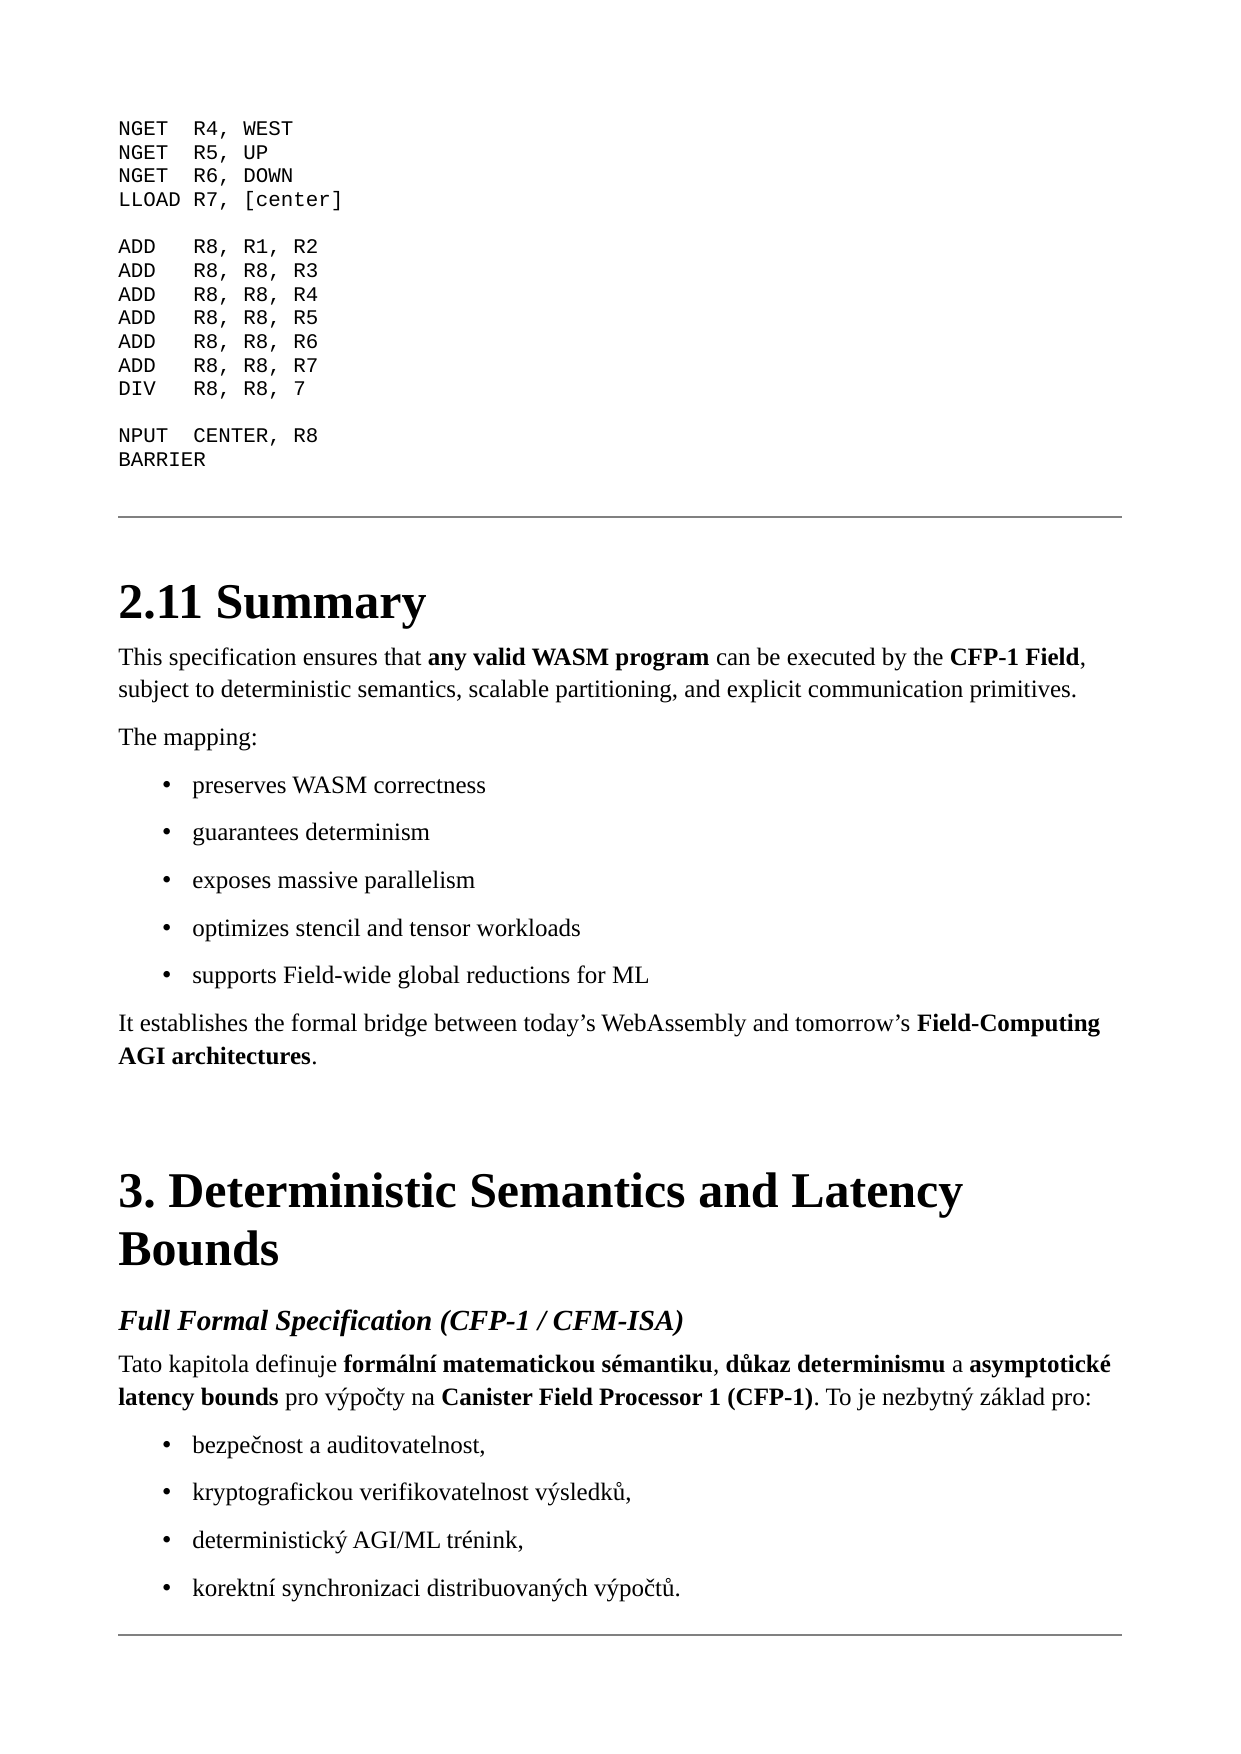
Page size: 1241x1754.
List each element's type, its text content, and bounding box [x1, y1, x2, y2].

text LLOAD R7, [center] [118, 189, 1122, 213]
list optimizes stencil and tensor workloads [162, 913, 1122, 941]
subtitle 3. Deterministic Semantics and Latency Bounds [118, 1161, 1122, 1276]
list guarantees determinism [162, 817, 1122, 846]
text BARRIER [118, 449, 1122, 473]
text It establishes the formal bridge between today’s WebAssembly and tomorrow’s Field-Computing AGI architectures. [118, 1008, 1122, 1069]
text The mapping: [118, 722, 1122, 751]
list supports Field-wide global reductions for ML [162, 960, 1122, 989]
list bezpečnost a auditovatelnost, [162, 1430, 1122, 1458]
text ADD R8, R1, R2 [118, 236, 1122, 260]
subtitle 2.11 Summary [118, 572, 1122, 629]
text ADD R8, R8, R6 [118, 331, 1122, 354]
text NPUT CENTER, R8 [118, 426, 1122, 449]
text NGET R5, UP [118, 142, 1122, 165]
text ADD R8, R8, R3 [118, 260, 1122, 284]
subtitle Full Formal Specification (CFP-1 / CFM-ISA) [118, 1303, 1122, 1337]
text ADD R8, R8, R7 [118, 354, 1122, 378]
text NGET R6, DOWN [118, 165, 1122, 189]
list deterministický AGI/ML trénink, [162, 1525, 1122, 1554]
list korektní synchronizaci distribuovaných výpočtů. [162, 1573, 1122, 1601]
text ADD R8, R8, R5 [118, 307, 1122, 331]
text This specification ensures that any valid WASM program can be executed by the CFP-1 Field, subject to deterministic semantics, scalable partitioning, and explicit communication primitives. [118, 642, 1122, 703]
text ADD R8, R8, R4 [118, 284, 1122, 307]
list preserves WASM correctness [162, 770, 1122, 798]
text NGET R4, WEST [118, 118, 1122, 142]
text DIV R8, R8, 7 [118, 378, 1122, 402]
list exposes massive parallelism [162, 865, 1122, 894]
list kryptografickou verifikovatelnost výsledků, [162, 1477, 1122, 1506]
text Tato kapitola definuje formální matematickou sémantiku, důkaz determinismu a asymptotické latency bounds pro výpočty na Canister Field Processor 1 (CFP-1). To je nezbytný základ pro: [118, 1349, 1122, 1411]
